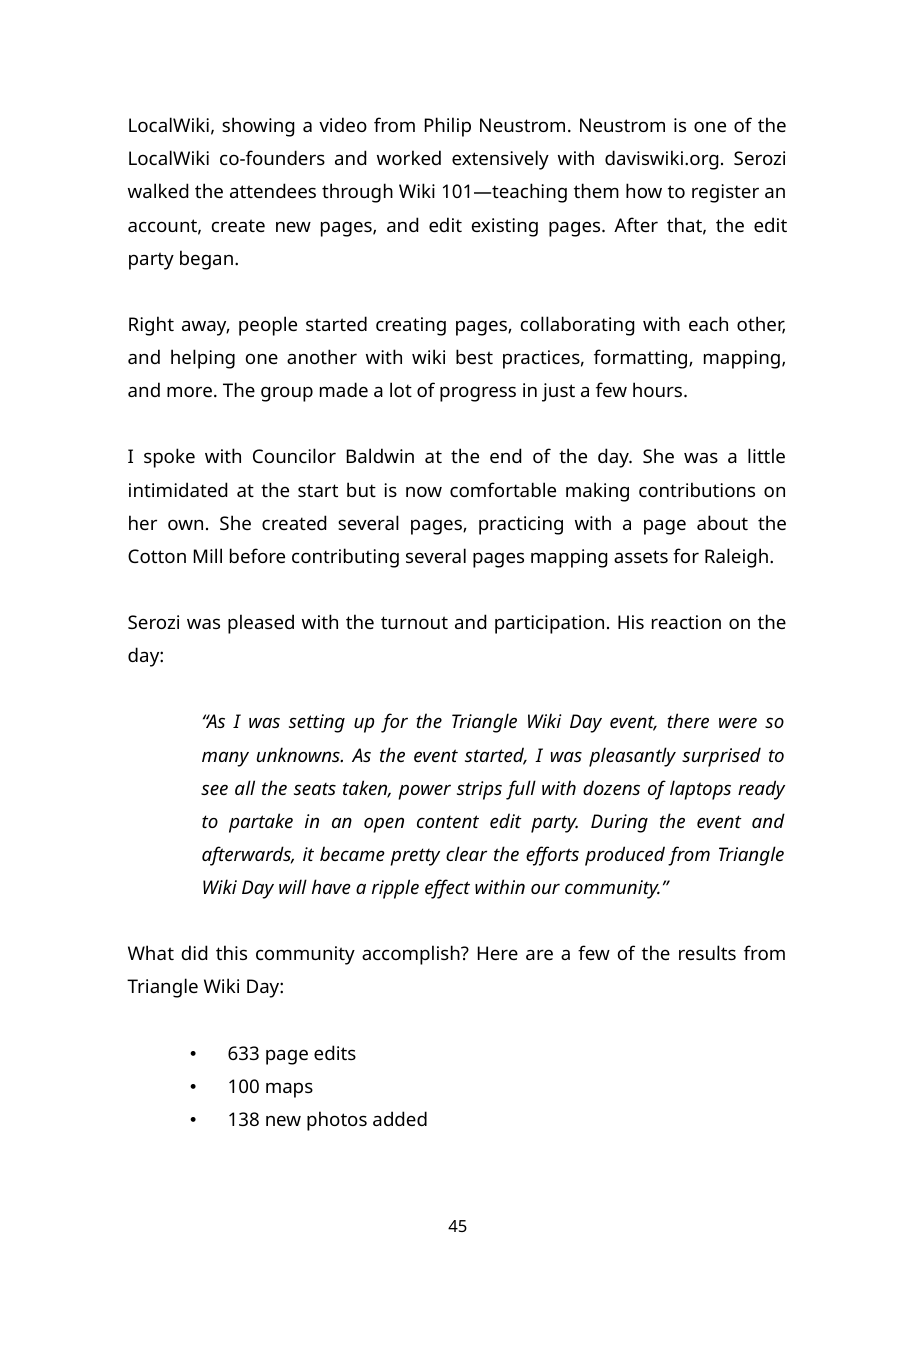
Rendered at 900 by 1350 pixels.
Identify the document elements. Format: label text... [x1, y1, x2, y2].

text “As I was setting up for the Triangle Wiki Day event, there were so many unknowns. As the event started, I was pleasantly surprised to see all the seats taken, power strips full with dozens of laptops ready to partake in an open content edit party. During the event and afterwards, it became pretty clear the efforts produced from Triangle Wiki Day will have a ripple effect within our community.” [201, 709, 787, 900]
text Serozi was pleased with the turnout and participation. His reaction on the day: [127, 609, 787, 668]
text I spoke with Councilor Baldwin at the end of the day. She was a little intimidated at the start but is now comfortable making contributions on her own. She created several pages, practicing with a page about the Cotton Mill before contributing several pages mapping assets for Raleigh. [127, 444, 787, 569]
list 633 page edits [190, 1040, 787, 1066]
list 100 maps [190, 1073, 787, 1099]
text LocalWiki, showing a video from Philip Neustrom. Neustrom is one of the LocalWiki co-founders and worked extensively with daviswiki.org. Serozi walked the attendees through Wiki 101—teaching them how to register an account, create new pages, and edit existing pages. After that, the edit party began. [127, 112, 787, 271]
list 138 new photos added [190, 1106, 787, 1132]
text What did this community accomplish? Here are a few of the results from Triangle Wiki Day: [127, 941, 787, 999]
text Right away, people started creating pages, collaborating with each other, and helping one another with wiki best practices, formatting, mapping, and more. The group made a lot of progress in just a few hours. [127, 311, 787, 403]
